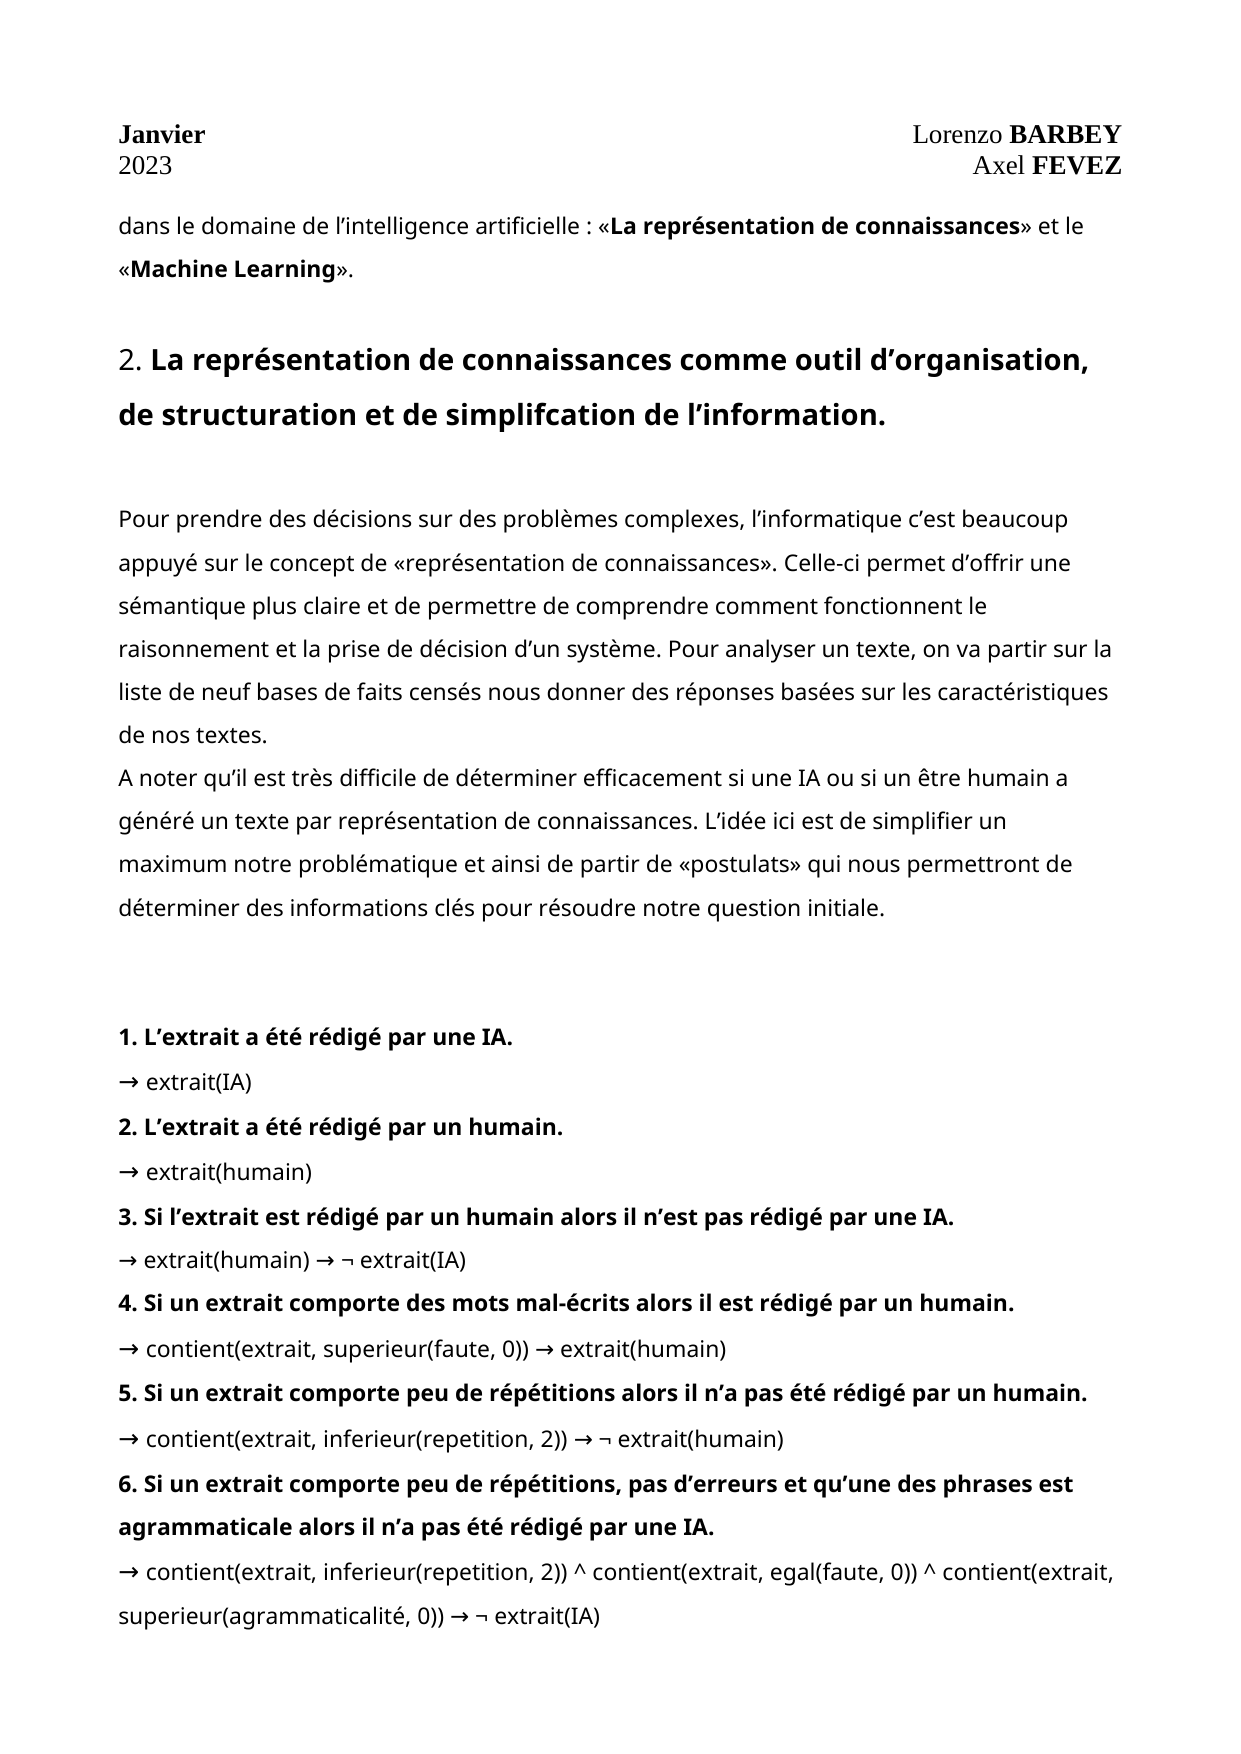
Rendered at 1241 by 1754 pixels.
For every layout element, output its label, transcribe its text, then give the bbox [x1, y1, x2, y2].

text → extrait(IA) [118, 1064, 1122, 1098]
text dans le domaine de l’intelligence artificielle : «La représentation de connaissances» et le «Machine Learning». [118, 210, 1122, 284]
text 2. La représentation de connaissances comme outil d’organisation, de structuration et de simplifcation de l’information. [118, 339, 1122, 434]
text A noter qu’il est très difficile de déterminer efficacement si une IA ou si un être humain a généré un texte par représentation de connaissances. L’idée ici est de simplifier un maximum notre problématique et ainsi de partir de «postulats» qui nous permettront de déterminer des informations clés pour résoudre notre question initiale. [118, 762, 1122, 923]
text → extrait(humain) [118, 1154, 1122, 1188]
text 2. L’extrait a été rédigé par un humain. [118, 1111, 1122, 1142]
text 6. Si un extrait comporte peu de répétitions, pas d’erreurs et qu’une des phrases est agrammaticale alors il n’a pas été rédigé par une IA. [118, 1467, 1122, 1542]
text → contient(extrait, inferieur(repetition, 2)) → ¬ extrait(humain) [118, 1421, 1122, 1454]
text 3. Si l’extrait est rédigé par un humain alors il n’est pas rédigé par une IA. [118, 1201, 1122, 1232]
text → extrait(humain) → ¬ extrait(IA) [118, 1244, 1122, 1275]
text 4. Si un extrait comporte des mots mal-écrits alors il est rédigé par un humain. [118, 1287, 1122, 1318]
text → contient(extrait, superieur(faute, 0)) → extrait(humain) [118, 1330, 1122, 1364]
text 5. Si un extrait comporte peu de répétitions alors il n’a pas été rédigé par un humain. [118, 1377, 1122, 1409]
text Pour prendre des décisions sur des problèmes complexes, l’informatique c’est beaucoup appuyé sur le concept de «représentation de connaissances». Celle-ci permet d’offrir une sémantique plus claire et de permettre de comprendre comment fonctionnent le raisonnement et la prise de décision d’un système. Pour analyser un texte, on va partir sur la liste de neuf bases de faits censés nous donner des réponses basées sur les caractéristiques de nos textes. [118, 503, 1122, 750]
text 1. L’extrait a été rédigé par une IA. [118, 1021, 1122, 1052]
text → contient(extrait, inferieur(repetition, 2)) ^ contient(extrait, egal(faute, 0)) ^ contient(extrait, superieur(agrammaticalité, 0)) → ¬ extrait(IA) [118, 1554, 1122, 1631]
